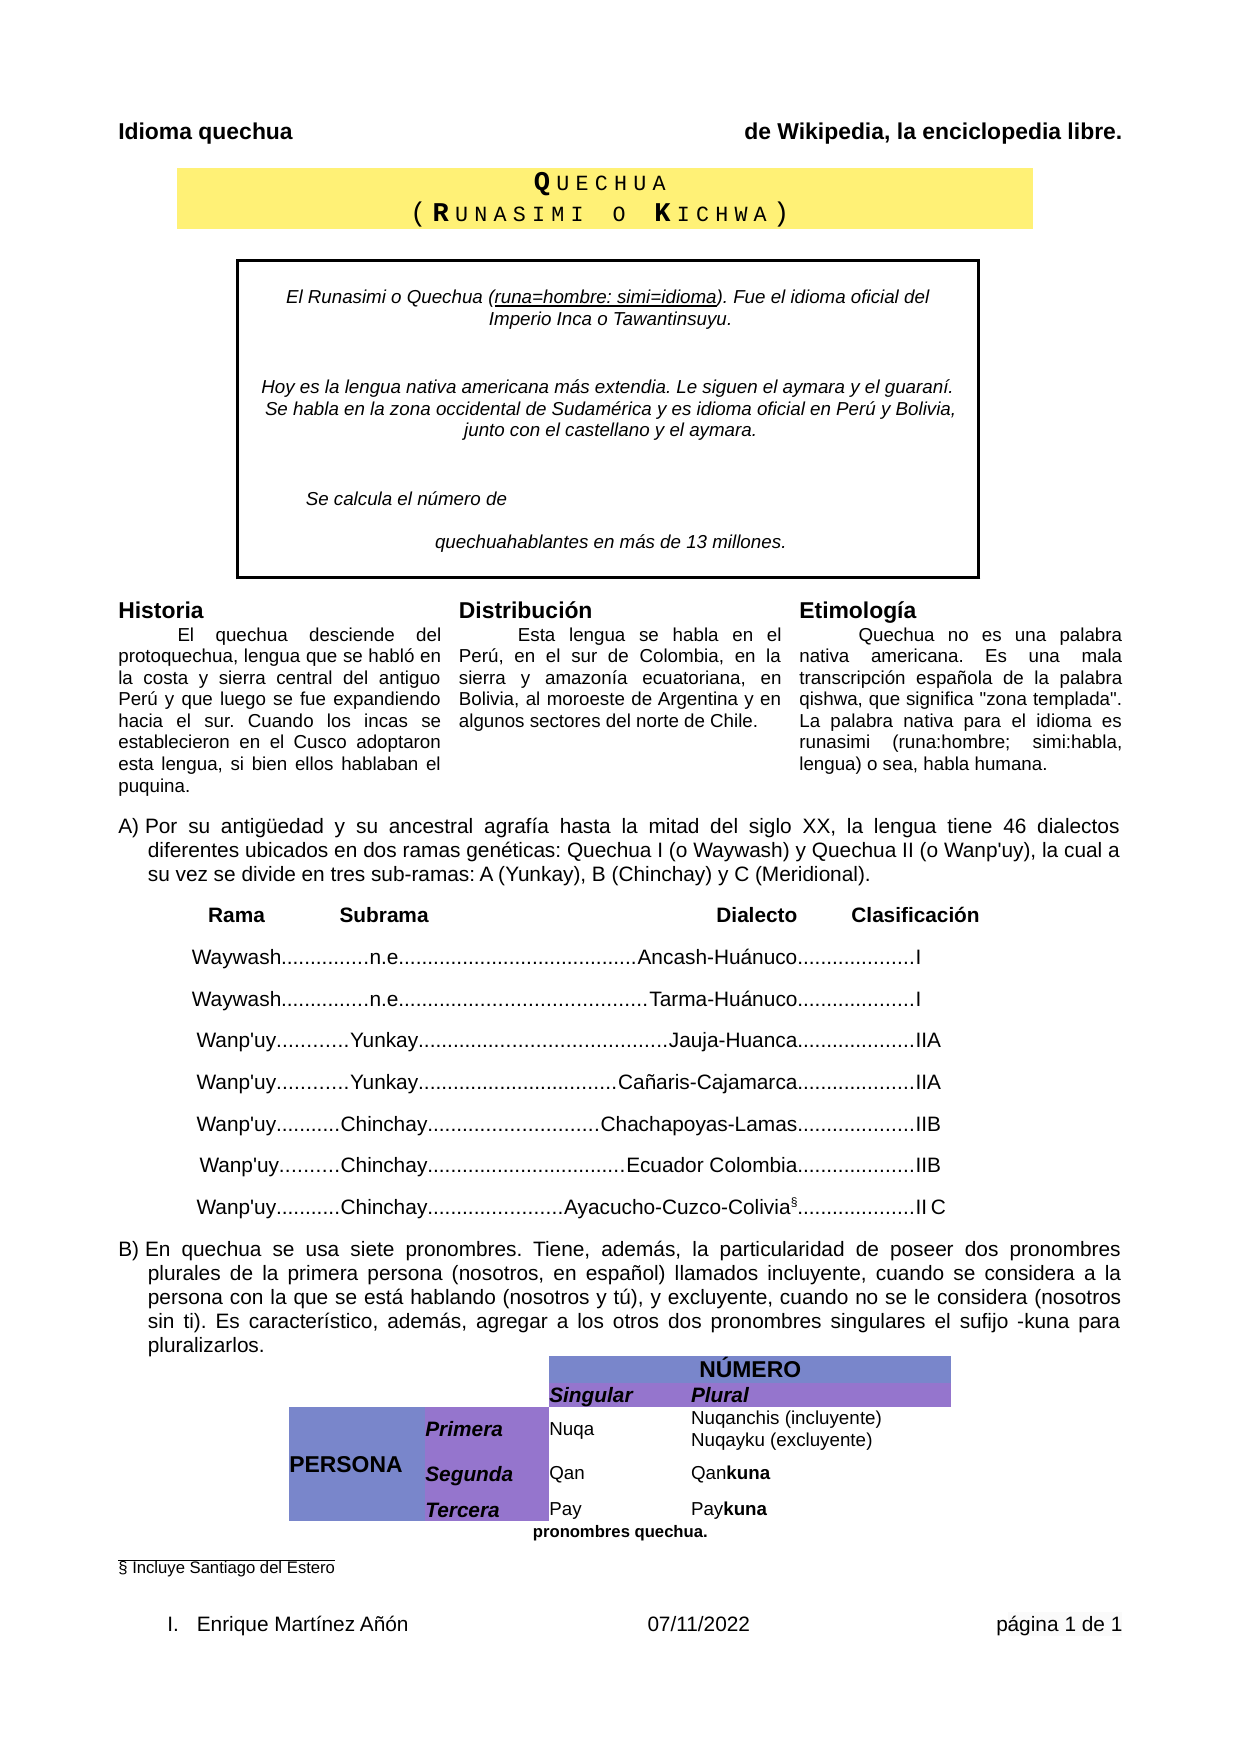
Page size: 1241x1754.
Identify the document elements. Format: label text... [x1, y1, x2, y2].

table_cell Primera [425, 1407, 549, 1450]
text Distribución [459, 597, 781, 623]
list Wanp'uy Yunkay Jauja-Huanca IIA [118, 1028, 1122, 1052]
list Rama Subrama Dialecto Clasificación [118, 903, 1122, 927]
text Esta lengua se habla en el Perú, en el sur de Colombia, en la sierra y amazonía ecuatoriana, en Bolivia, al moroeste de Argentina y en algunos sectores del norte de Chile. [459, 623, 781, 731]
text § Incluye Santiago del Estero [118, 1558, 1122, 1577]
table_cell Paykuna [691, 1486, 951, 1521]
list Wanp'uy Chinchay Ecuador Colombia IIB [118, 1153, 1122, 1177]
table_cell Qan [549, 1450, 691, 1486]
list Wanp'uy Chinchay Ayacucho-Cuzco-Colivia§ II C [118, 1195, 1122, 1219]
list Por su antigüedad y su ancestral agrafía hasta la mitad del siglo XX, la lengua tiene 46 dialectos diferentes ubicados en dos ramas genéticas: Quechua I (o Waywash) y Quechua II (o Wanp'uy), la cual a su vez se divide en tres sub-ramas: A (Yunkay), B (Chinchay) y C (Meridional). [118, 814, 1122, 886]
text Idioma quechua [118, 118, 620, 144]
text Historia [118, 597, 441, 623]
list En quechua se usa siete pronombres. Tiene, además, la particularidad de poseer dos pronombres plurales de la primera persona (nosotros, en español) llamados incluyente, cuando se considera a la persona con la que se está hablando (nosotros y tú), y excluyente, cuando no se le considera (nosotros sin ti). Es característico, además, agregar a los otros dos pronombres singulares el sufijo -kuna para pluralizarlos. [118, 1237, 1122, 1356]
list Waywash n.e Ancash-Huánuco I [118, 945, 1122, 969]
text El quechua desciende del protoquechua, lengua que se habló en la costa y sierra central del antiguo Perú y que luego se fue expandiendo hacia el sur. Cuando los incas se establecieron en el Cusco adoptaron esta lengua, si bien ellos hablaban el puquina. [118, 623, 441, 796]
list Wanp'uy Yunkay Cañaris-Cajamarca IIA [118, 1070, 1122, 1094]
text El Runasimi o Quechua (runa=hombre: simi=idioma). Fue el idioma oficial del Imperio Inca o Tawantinsuyu. [239, 262, 977, 329]
table_cell PERSONA [289, 1407, 425, 1521]
table_cell Segunda [425, 1450, 549, 1486]
table_cell Tercera [425, 1486, 549, 1521]
text Se calcula el número de quechuahablantes en más de 13 millones. [239, 461, 977, 576]
list Wanp'uy Chinchay Chachapoyas-Lamas IIB [118, 1112, 1122, 1136]
text de Wikipedia, la enciclopedia libre. [620, 118, 1122, 144]
text Etimología [799, 597, 1122, 623]
table_cell Pay [549, 1486, 691, 1521]
list Waywash n.e Tarma-Huánuco I [118, 987, 1122, 1011]
text Hoy es la lengua nativa americana más extendia. Le siguen el aymara y el guaraní. Se habla en la zona occidental de Sudamérica y es idioma oficial en Perú y Bolivia, junto con el castellano y el aymara. [239, 349, 977, 441]
table_header Quechua (Runasimi o Kichwa) [177, 168, 1033, 229]
table_cell Qankuna [691, 1450, 951, 1486]
table_cell Singular [549, 1383, 691, 1407]
table_header NÚMERO [549, 1356, 951, 1383]
table_cell Nuqa [549, 1407, 691, 1450]
table_header [289, 1356, 549, 1407]
text Quechua no es una palabra nativa americana. Es una mala transcripción española de la palabra qishwa, que significa "zona templada". La palabra nativa para el idioma es runasimi (runa:hombre; simi:habla, lengua) o sea, habla humana. [799, 623, 1122, 774]
table_cell Nuqanchis (incluyente) Nuqayku (excluyente) [691, 1407, 951, 1450]
table_cell Plural [691, 1383, 951, 1407]
table_cell pronombres quechua. [289, 1521, 951, 1541]
